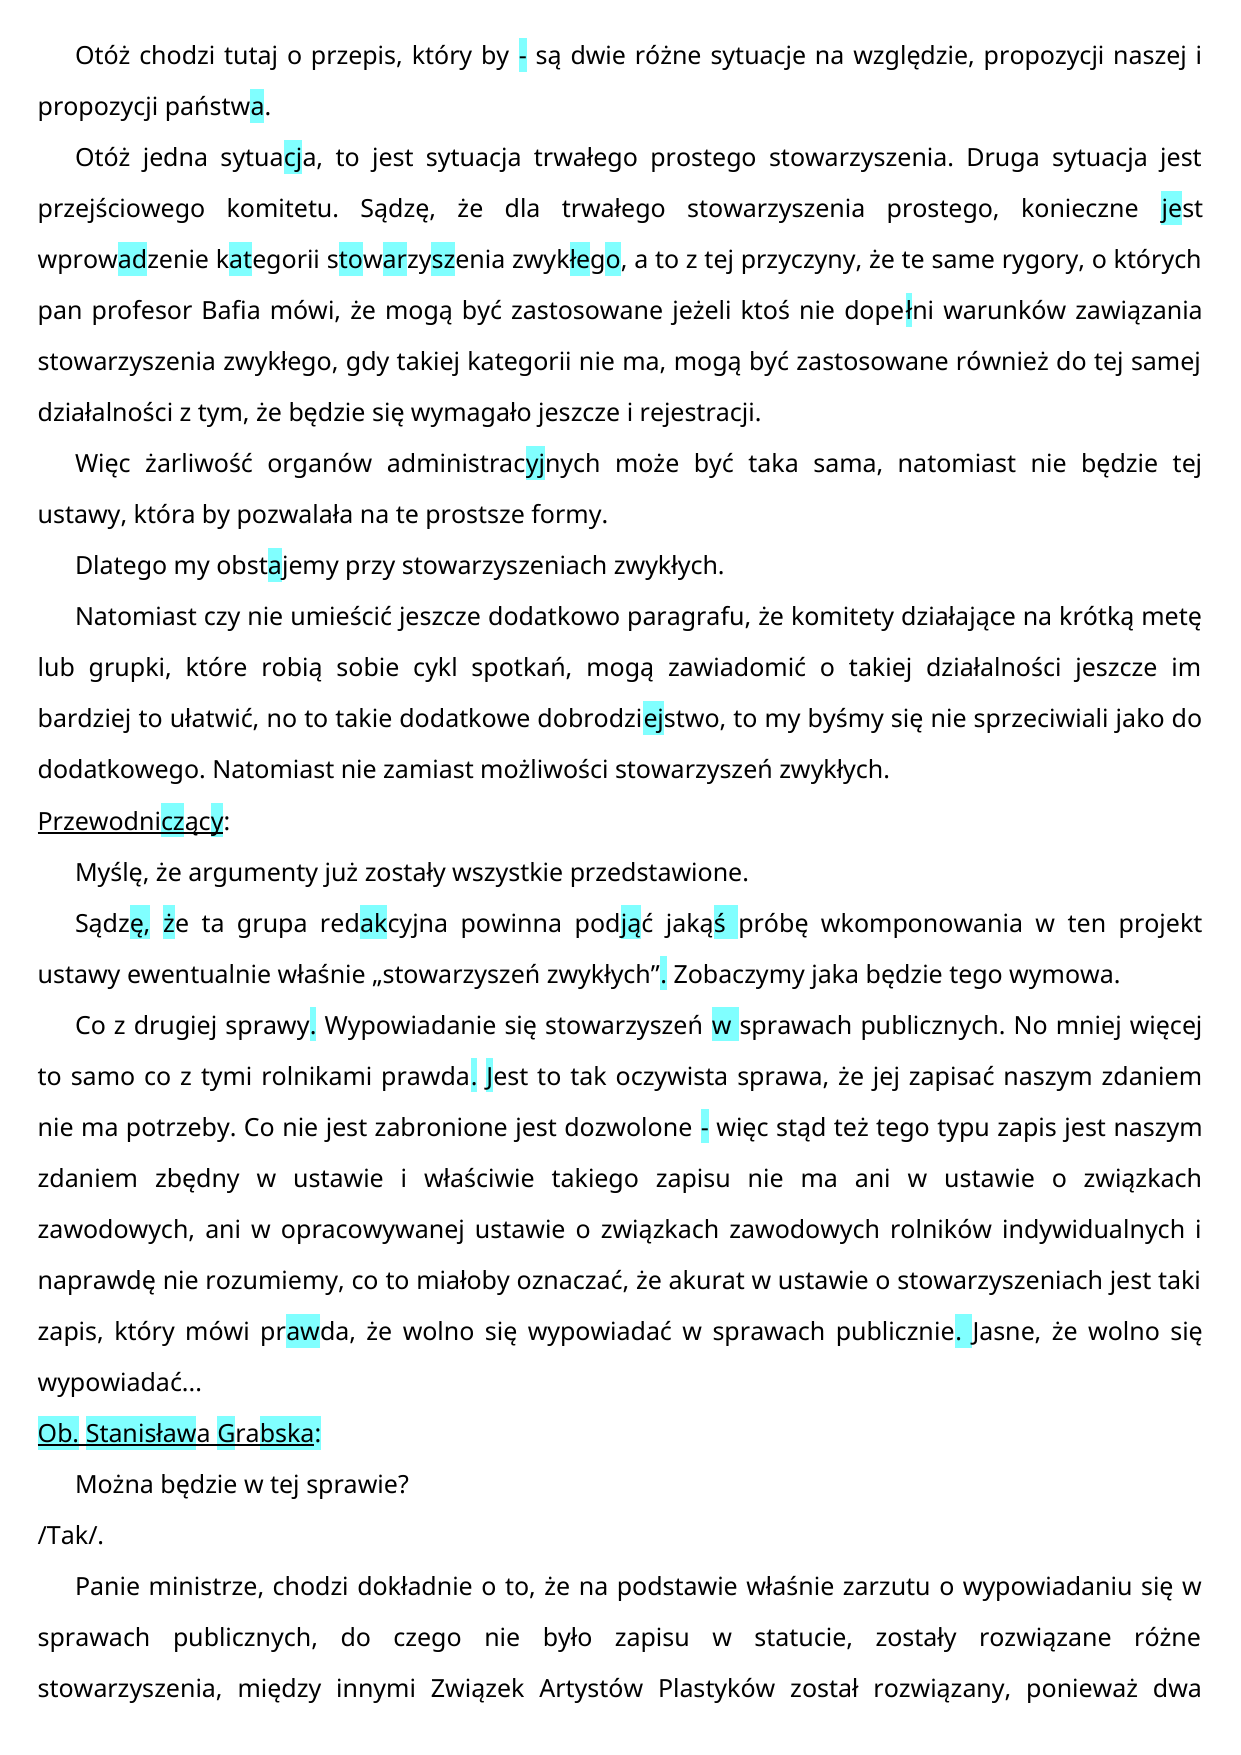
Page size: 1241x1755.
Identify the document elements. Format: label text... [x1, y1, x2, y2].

text /Tak/. [37, 1518, 1203, 1552]
text Więc żarliwość organów administracyjnych może być taka sama, natomiast nie będzie tej ustawy, która by pozwalała na te prostsze formy. [37, 446, 1203, 531]
text Panie ministrze, chodzi dokładnie o to, że na podstawie właśnie zarzutu o wypowiadaniu się w sprawach publicznych, do czego nie było zapisu w statucie, zostały rozwiązane różne stowarzyszenia, między innymi Związek Artystów Plastyków został rozwiązany, ponieważ dwa [37, 1569, 1203, 1705]
text Ob. Stanisława Grabska: [37, 1416, 1203, 1450]
text Można będzie w tej sprawie? [37, 1467, 1203, 1501]
text Dlatego my obstajemy przy stowarzyszeniach zwykłych. [37, 548, 1203, 582]
text Natomiast czy nie umieścić jeszcze dodatkowo paragrafu, że komitety działające na krótką metę lub grupki, które robią sobie cykl spotkań, mogą zawiadomić o takiej działalności jeszcze im bardziej to ułatwić, no to takie dodatkowe dobrodziejstwo, to my byśmy się nie sprzeciwiali jako do dodatkowego. Natomiast nie zamiast możliwości stowarzyszeń zwykłych. [37, 599, 1203, 786]
text Otóż chodzi tutaj o przepis, który by - są dwie różne sytuacje na względzie, propozycji naszej i propozycji państwa. [37, 37, 1203, 123]
text Przewodniczący: [37, 803, 1203, 837]
text Otóż jedna sytuacja, to jest sytuacja trwałego prostego stowarzyszenia. Druga sytuacja jest przejściowego komitetu. Sądzę, że dla trwałego stowarzyszenia prostego, konieczne jest wprowadzenie kategorii stowarzyszenia zwykłego, a to z tej przyczyny, że te same rygory, o których pan profesor Bafia mówi, że mogą być zastosowane jeżeli ktoś nie dopełni warunków zawiązania stowarzyszenia zwykłego, gdy takiej kategorii nie ma, mogą być zastosowane również do tej samej działalności z tym, że będzie się wymagało jeszcze i rejestracji. [37, 139, 1203, 429]
text Myślę, że argumenty już zostały wszystkie przedstawione. [37, 854, 1203, 888]
text Co z drugiej sprawy. Wypowiadanie się stowarzyszeń w sprawach publicznych. No mniej więcej to samo co z tymi rolnikami prawda. Jest to tak oczywista sprawa, że jej zapisać naszym zdaniem nie ma potrzeby. Co nie jest zabronione jest dozwolone - więc stąd też tego typu zapis jest naszym zdaniem zbędny w ustawie i właściwie takiego zapisu nie ma ani w ustawie o związkach zawodowych, ani w opracowywanej ustawie o związkach zawodowych rolników indywidualnych i naprawdę nie rozumiemy, co to miałoby oznaczać, że akurat w ustawie o stowarzyszeniach jest taki zapis, który mówi prawda, że wolno się wypowiadać w sprawach publicznie. Jasne, że wolno się wypowiadać... [37, 1007, 1203, 1399]
text Sądzę, że ta grupa redakcyjna powinna podjąć jakąś próbę wkomponowania w ten projekt ustawy ewentualnie właśnie „stowarzyszeń zwykłych”. Zobaczymy jaka będzie tego wymowa. [37, 905, 1203, 990]
